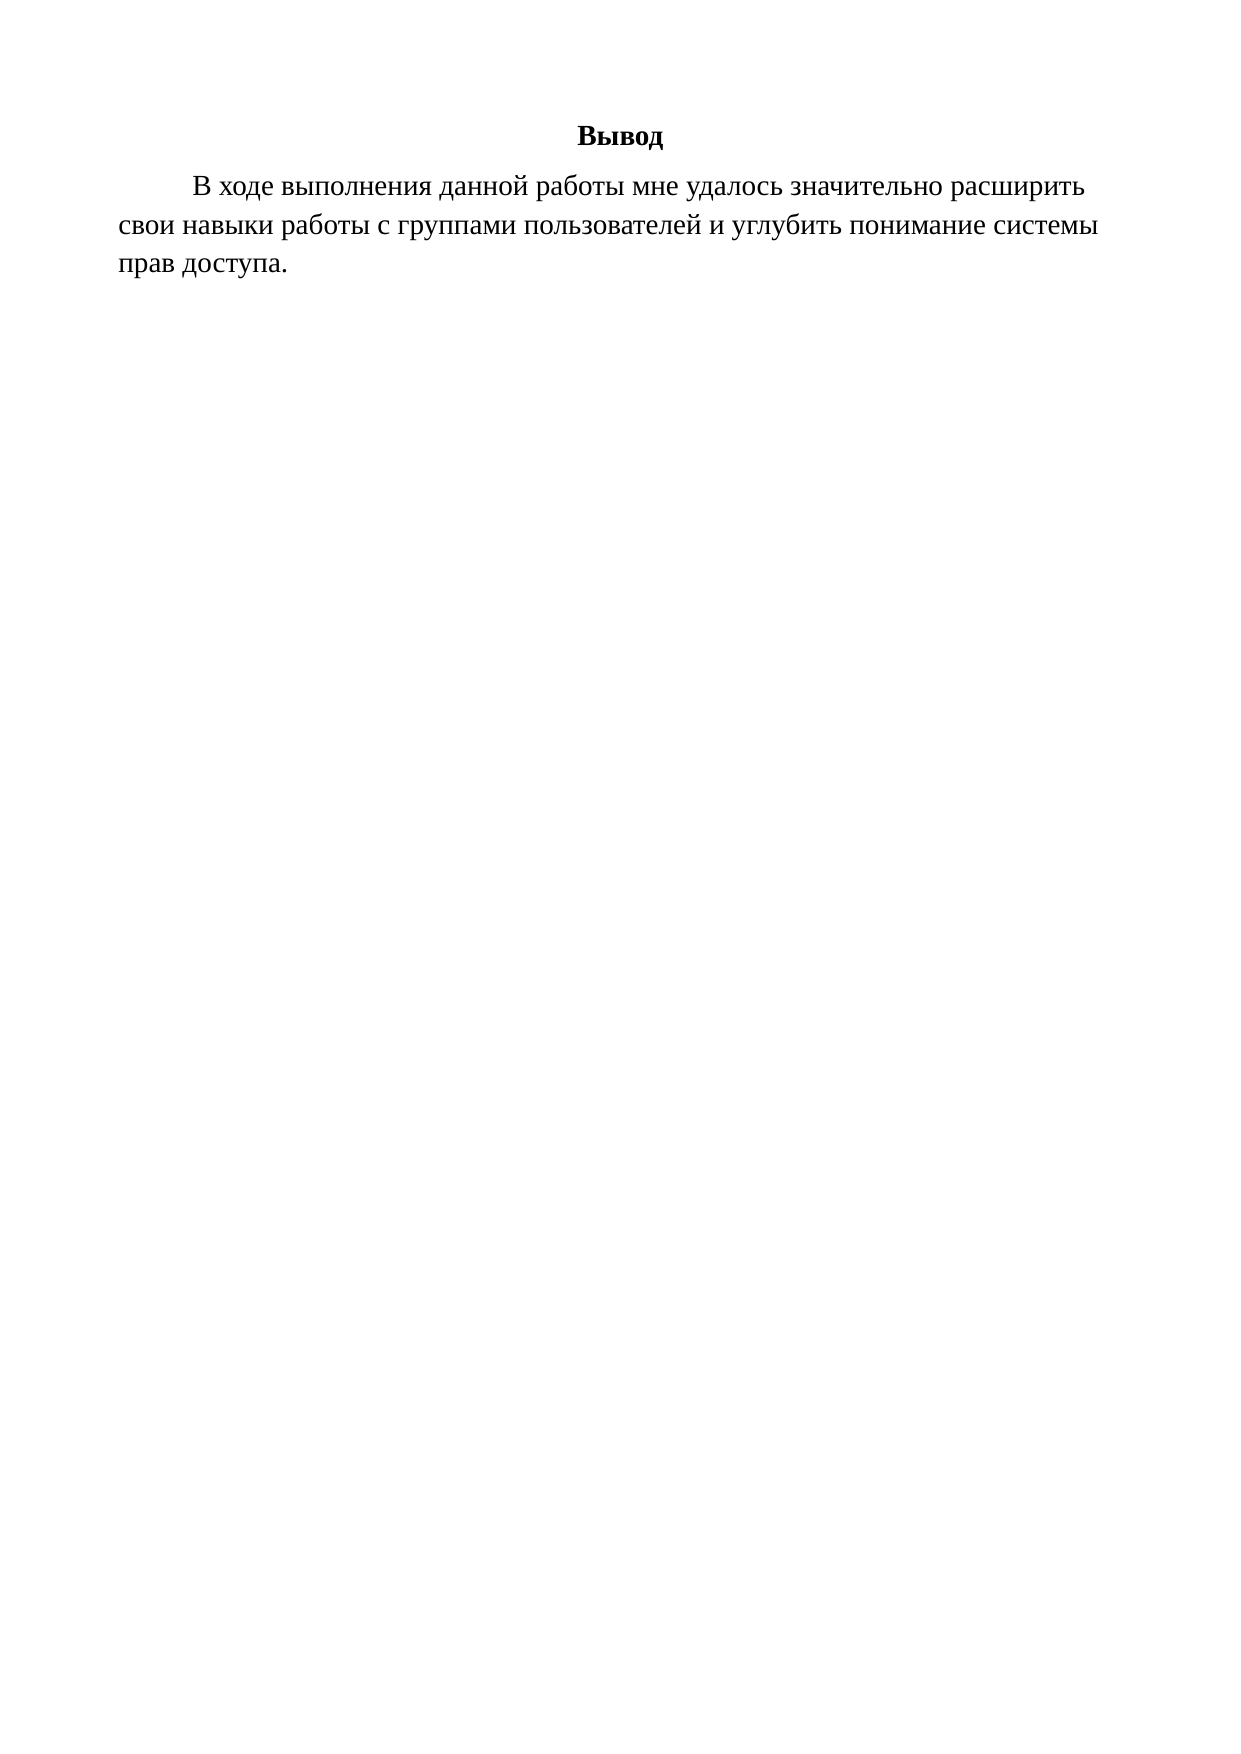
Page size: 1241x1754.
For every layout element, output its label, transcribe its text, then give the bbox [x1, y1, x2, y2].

text В ходе выполнения данной работы мне удалось значительно расширить свои навыки работы с группами пользователей и углубить понимание системы прав доступа. [118, 168, 1122, 279]
text Вывод [118, 118, 1122, 152]
